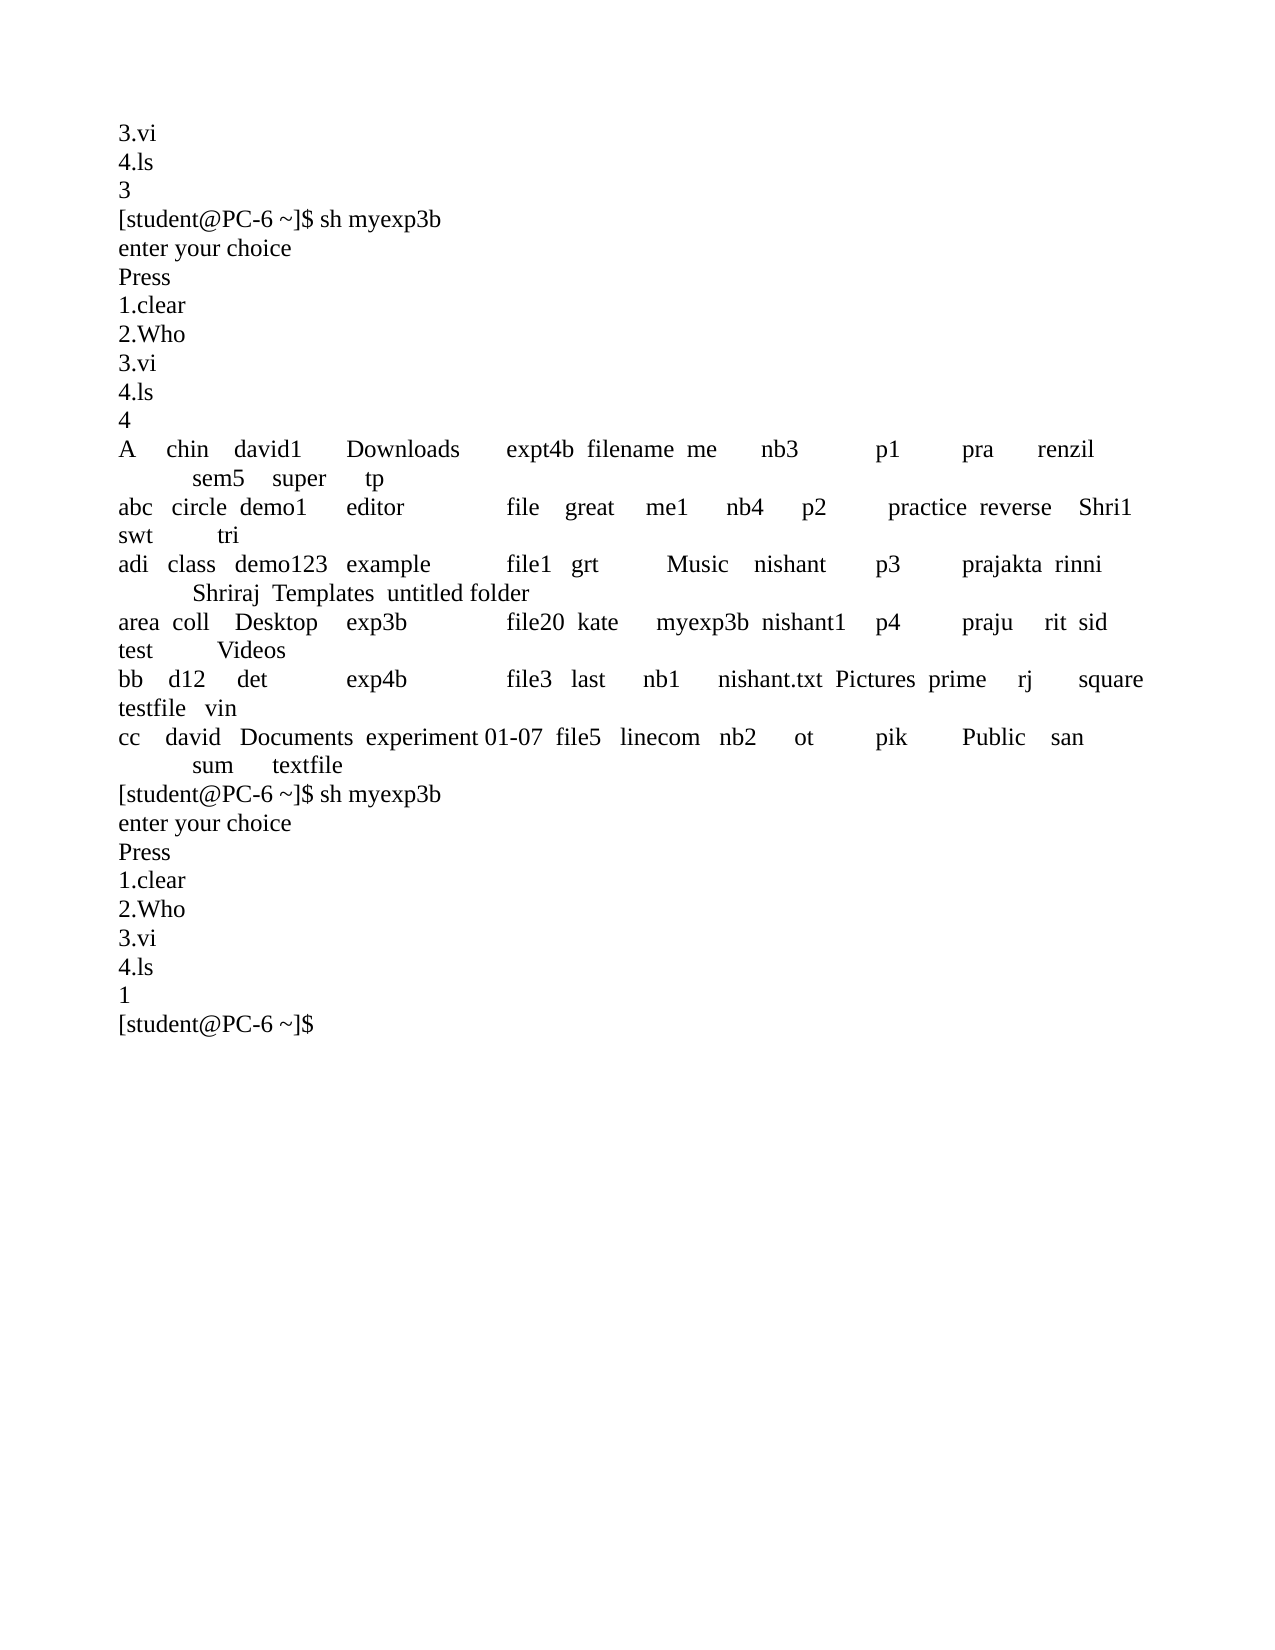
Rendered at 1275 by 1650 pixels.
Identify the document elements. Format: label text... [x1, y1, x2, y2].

text 2.Who [118, 894, 1157, 923]
text cc david Documents experiment 01-07 file5 linecom nb2 ot pik Public san sum textfile [118, 722, 1157, 779]
text [student@PC-6 ~]$ sh myexp3b [118, 779, 1157, 808]
text 3.vi [118, 923, 1157, 952]
text 3.vi [118, 118, 1157, 147]
text area coll Desktop exp3b file20 kate myexp3b nishant1 p4 praju rit sid test Videos [118, 607, 1157, 664]
text adi class demo123 example file1 grt Music nishant p3 prajakta rinni Shriraj Templates untitled folder [118, 549, 1157, 607]
text 2.Who [118, 319, 1157, 348]
text enter your choice [118, 808, 1157, 837]
text [student@PC-6 ~]$ sh myexp3b [118, 204, 1157, 233]
text A chin david1 Downloads expt4b filename me nb3 p1 pra renzil sem5 super tp [118, 434, 1157, 492]
text 4.ls [118, 147, 1157, 176]
text [student@PC-6 ~]$ [118, 1009, 1157, 1038]
text abc circle demo1 editor file great me1 nb4 p2 practice reverse Shri1 swt tri [118, 492, 1157, 549]
text Press [118, 262, 1157, 291]
text 4.ls [118, 377, 1157, 406]
text bb d12 det exp4b file3 last nb1 nishant.txt Pictures prime rj square testfile vin [118, 664, 1157, 722]
text 3.vi [118, 348, 1157, 377]
text 4 [118, 406, 1157, 434]
text 1 [118, 981, 1157, 1009]
text 1.clear [118, 291, 1157, 319]
text enter your choice [118, 233, 1157, 262]
text 1.clear [118, 866, 1157, 894]
text 3 [118, 176, 1157, 204]
text Press [118, 837, 1157, 866]
text 4.ls [118, 952, 1157, 981]
